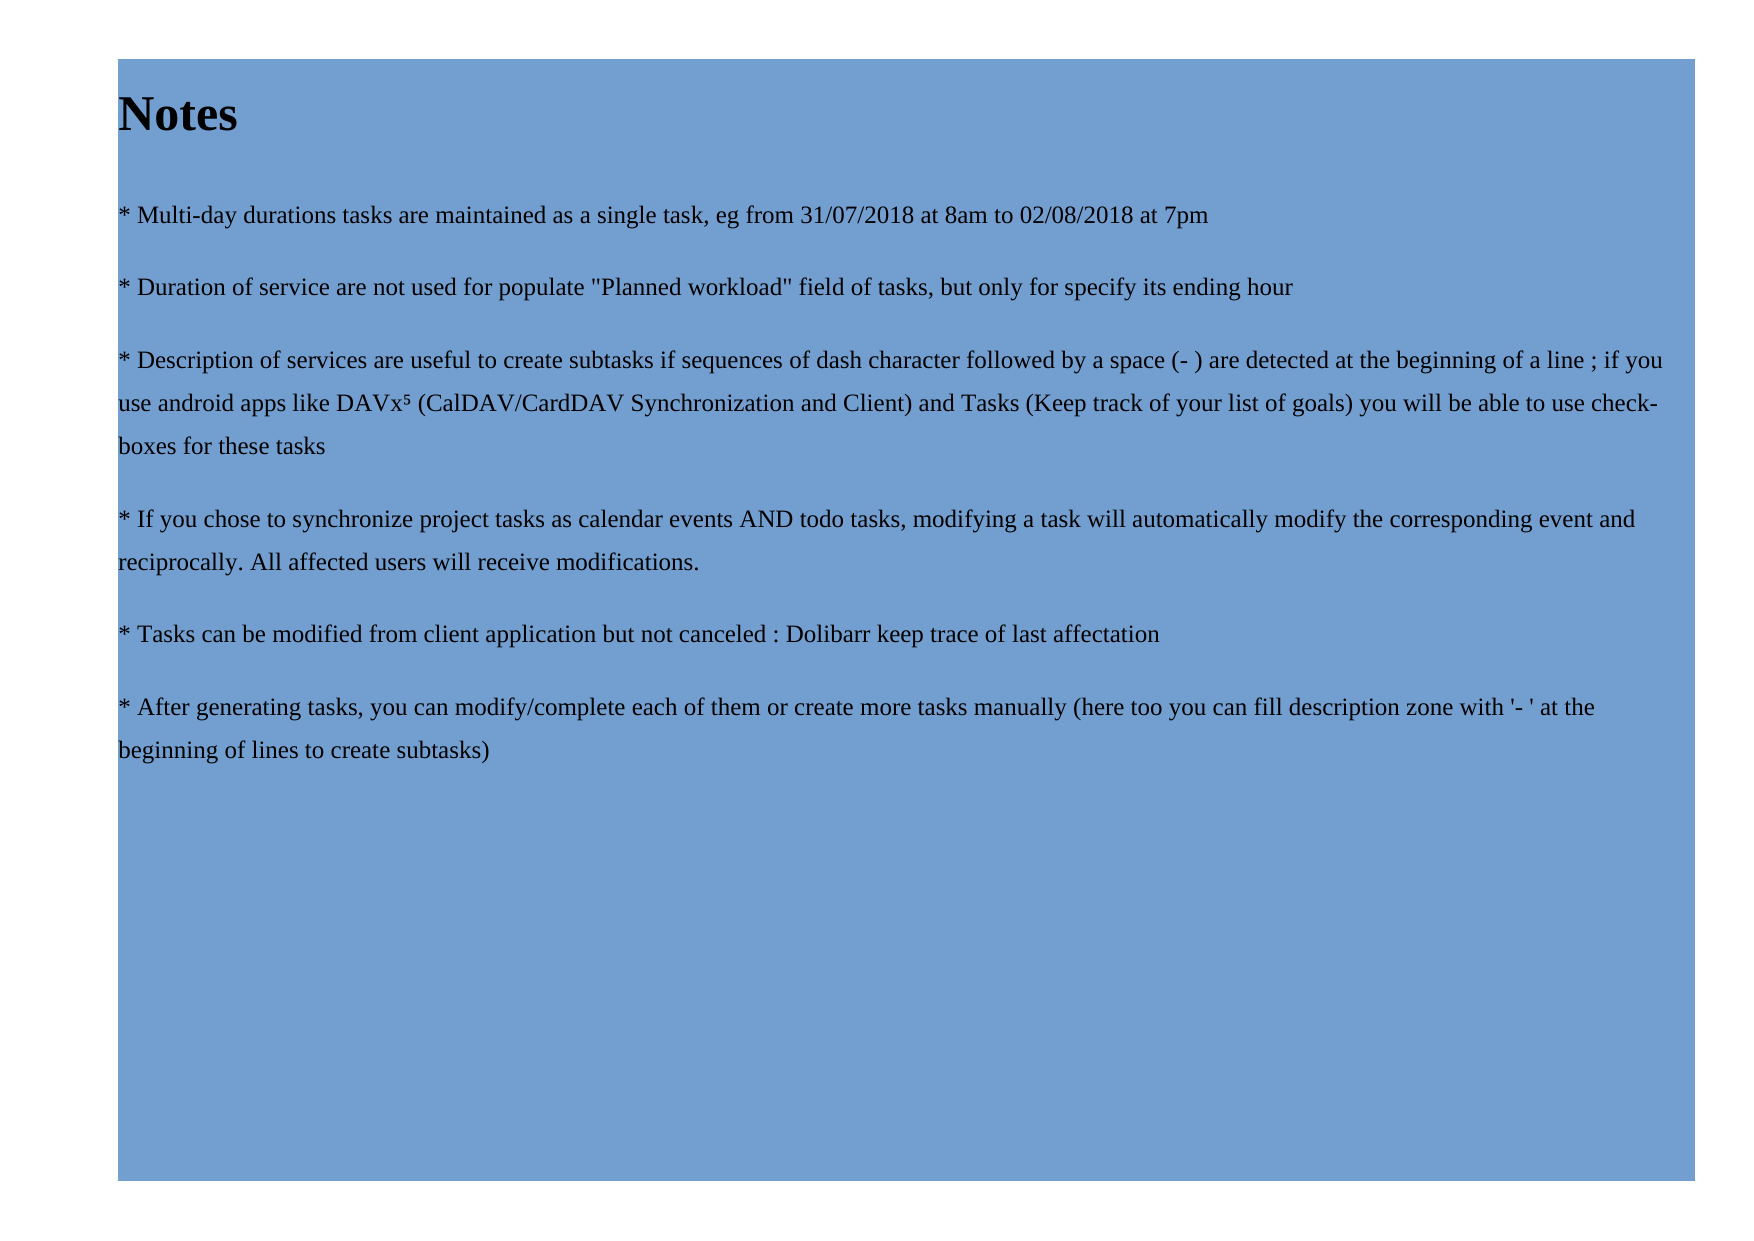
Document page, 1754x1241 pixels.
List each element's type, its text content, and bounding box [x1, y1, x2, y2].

text * If you chose to synchronize project tasks as calendar events AND todo tasks, modifying a task will automatically modify the corresponding event and reciprocally. All affected users will receive modifications. [118, 504, 1695, 576]
subtitle Notes [118, 84, 1695, 142]
text * Duration of service are not used for populate "Planned workload" field of tasks, but only for specify its ending hour [118, 272, 1695, 301]
text * Tasks can be modified from client application but not canceled : Dolibarr keep trace of last affectation [118, 619, 1695, 648]
text * Multi-day durations tasks are maintained as a single task, eg from 31/07/2018 at 8am to 02/08/2018 at 7pm [118, 200, 1695, 228]
text * Description of services are useful to create subtasks if sequences of dash character followed by a space (- ) are detected at the beginning of a line ; if you use android apps like DAVx⁵ (CalDAV/CardDAV Synchronization and Client) and Tasks (Keep track of your list of goals) you will be able to use check-boxes for these tasks [118, 345, 1695, 460]
text * After generating tasks, you can modify/complete each of them or create more tasks manually (here too you can fill description zone with '- ' at the beginning of lines to create subtasks) [118, 692, 1695, 764]
